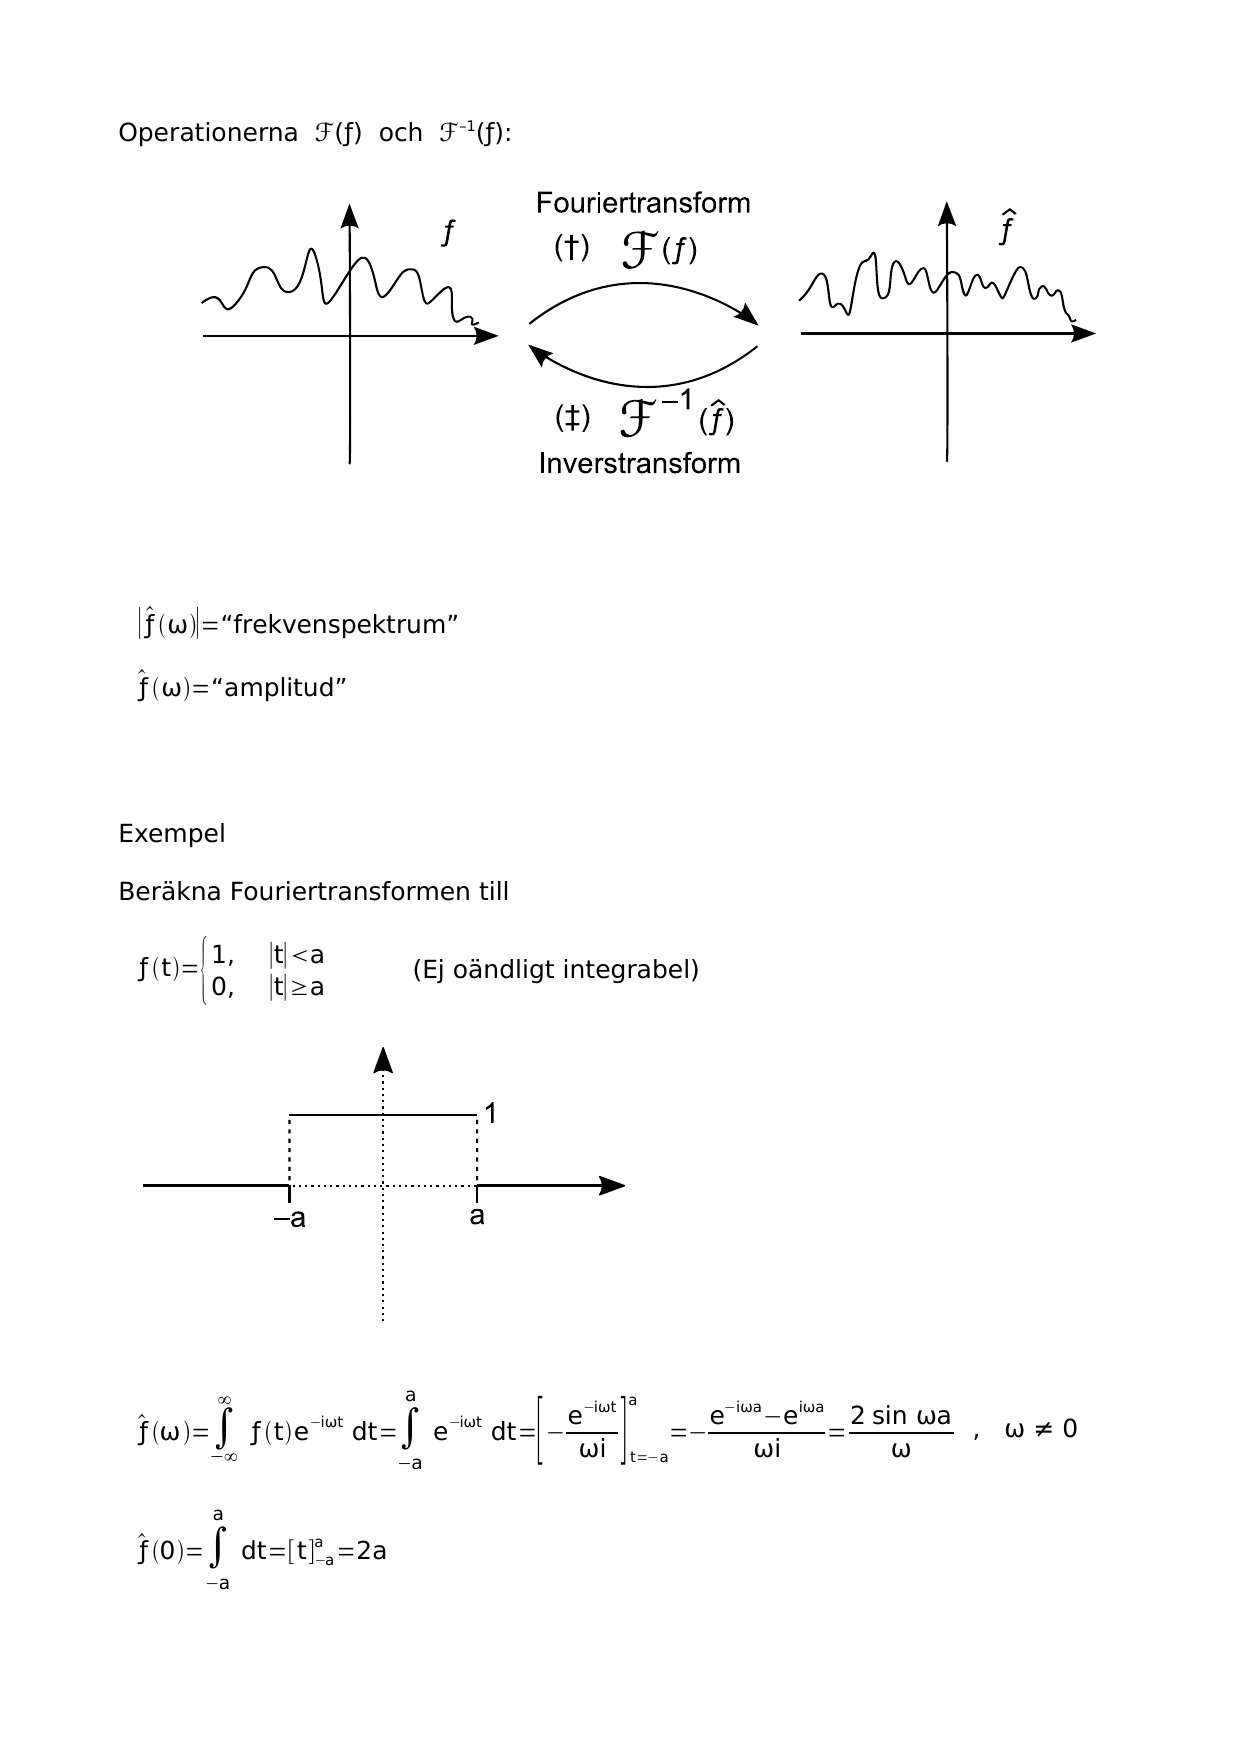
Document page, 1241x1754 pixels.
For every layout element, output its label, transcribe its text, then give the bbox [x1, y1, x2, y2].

text Operationerna ℱ(ƒ) och ℱ–1(ƒ): [118, 118, 1122, 147]
text Beräkna Fouriertransformen till [118, 877, 1122, 907]
text , ω ≠ 0 [118, 1384, 1122, 1474]
text Exempel [118, 819, 1122, 848]
text (Ej oändligt integrabel) [118, 936, 1122, 1005]
